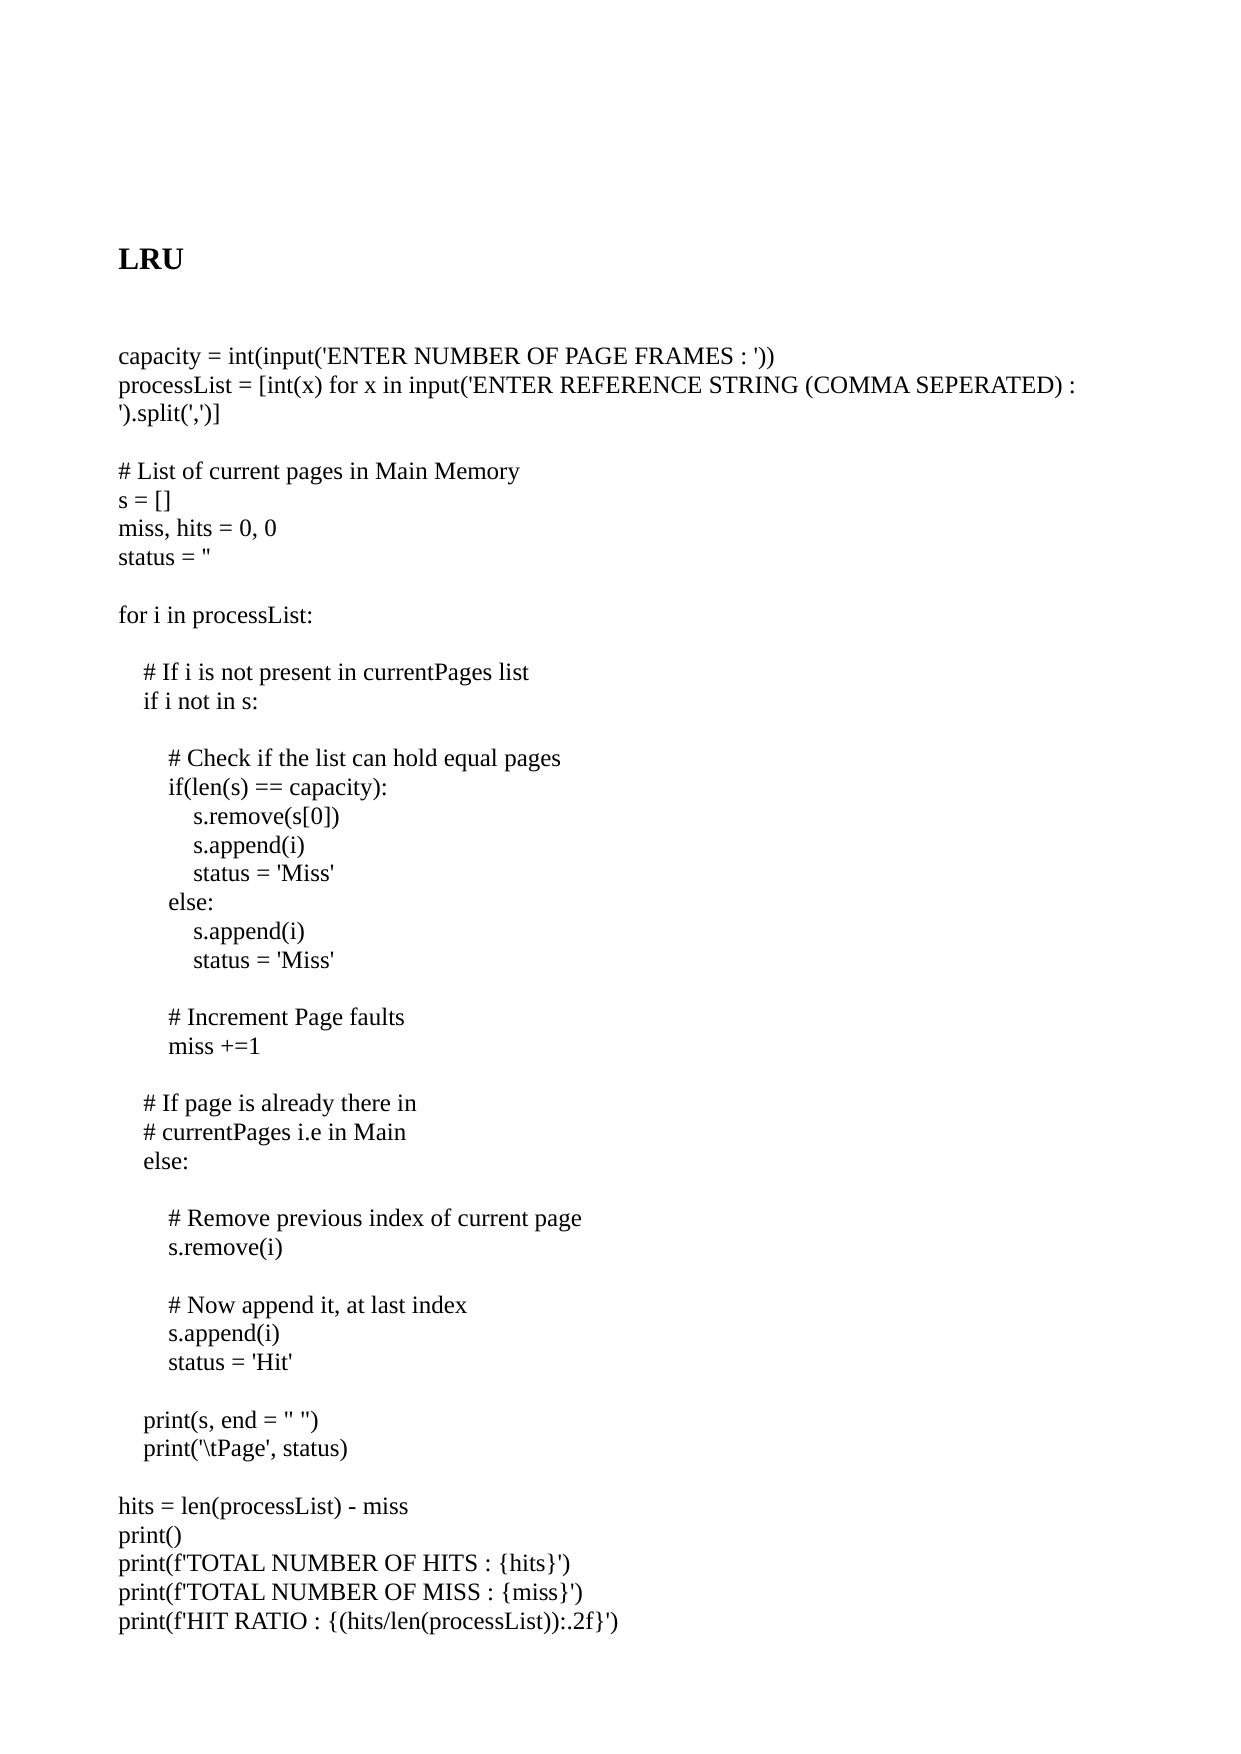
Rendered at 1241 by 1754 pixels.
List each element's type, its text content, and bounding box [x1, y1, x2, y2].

text status = 'Hit' [118, 1347, 1122, 1376]
text # Now append it, at last index [118, 1290, 1122, 1318]
text # Remove previous index of current page [118, 1203, 1122, 1232]
text miss +=1 [118, 1031, 1122, 1060]
text # currentPages i.e in Main [118, 1117, 1122, 1146]
text s.append(i) [118, 916, 1122, 945]
text print() [118, 1520, 1122, 1548]
text else: [118, 1146, 1122, 1175]
text processList = [int(x) for x in input('ENTER REFERENCE STRING (COMMA SEPERATED) : ').split(',')] [118, 370, 1122, 427]
text # Check if the list can hold equal pages [118, 743, 1122, 772]
text s.append(i) [118, 1318, 1122, 1347]
text hits = len(processList) - miss [118, 1491, 1122, 1520]
text print(f'TOTAL NUMBER OF HITS : {hits}') [118, 1548, 1122, 1577]
text print('\tPage', status) [118, 1433, 1122, 1462]
text else: [118, 887, 1122, 916]
text print(f'TOTAL NUMBER OF MISS : {miss}') [118, 1577, 1122, 1606]
text LRU [118, 240, 1122, 276]
text s.remove(s[0]) [118, 801, 1122, 830]
text capacity = int(input('ENTER NUMBER OF PAGE FRAMES : ')) [118, 341, 1122, 370]
text # Increment Page faults [118, 1002, 1122, 1031]
text miss, hits = 0, 0 [118, 513, 1122, 542]
text status = '' [118, 542, 1122, 571]
text # If i is not present in currentPages list [118, 657, 1122, 686]
text s = [] [118, 485, 1122, 513]
text print(s, end = " ") [118, 1405, 1122, 1433]
text status = 'Miss' [118, 858, 1122, 887]
text print(f'HIT RATIO : {(hits/len(processList)):.2f}') [118, 1606, 1122, 1635]
text s.append(i) [118, 830, 1122, 858]
text if i not in s: [118, 686, 1122, 715]
text for i in processList: [118, 600, 1122, 628]
text # If page is already there in [118, 1088, 1122, 1117]
text status = 'Miss' [118, 945, 1122, 973]
text s.remove(i) [118, 1232, 1122, 1261]
text # List of current pages in Main Memory [118, 456, 1122, 485]
text if(len(s) == capacity): [118, 772, 1122, 801]
